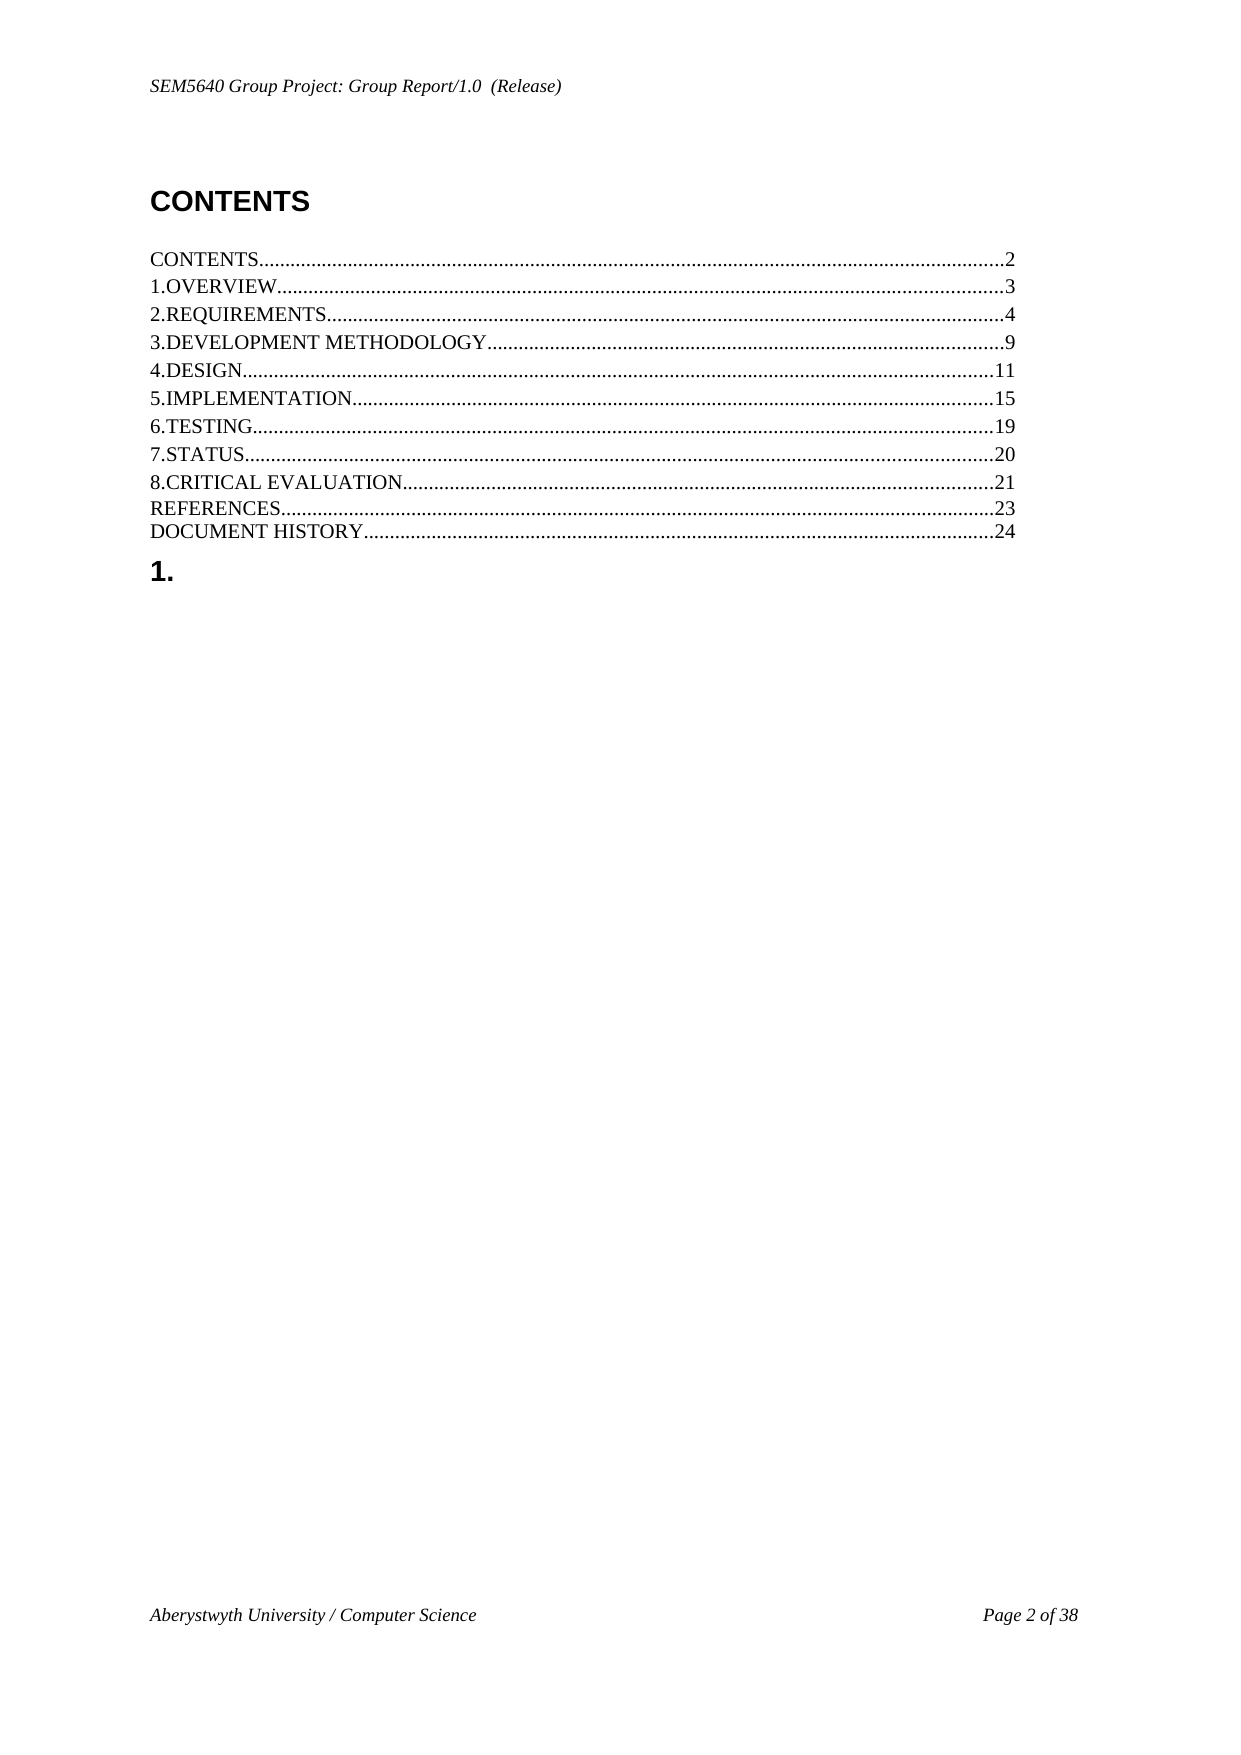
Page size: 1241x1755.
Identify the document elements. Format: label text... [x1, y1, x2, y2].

text REFERENCES 23 [150, 495, 1090, 519]
text 2. Requirements 4 [150, 299, 1090, 327]
text 1. Overview 3 [150, 271, 1090, 299]
text 5. Implementation 15 [150, 383, 1090, 411]
text 6. testing 19 [150, 411, 1090, 439]
text 7. Status 20 [150, 439, 1090, 467]
text CONTENTS 2 [150, 247, 1090, 271]
text 8. critical Evaluation 21 [150, 467, 1090, 495]
text 4. design 11 [150, 355, 1090, 383]
text 3. Development Methodology 9 [150, 327, 1090, 355]
text DOCUMENT HISTORY 24 [150, 519, 1090, 543]
subtitle CONTENTS [150, 184, 1090, 218]
